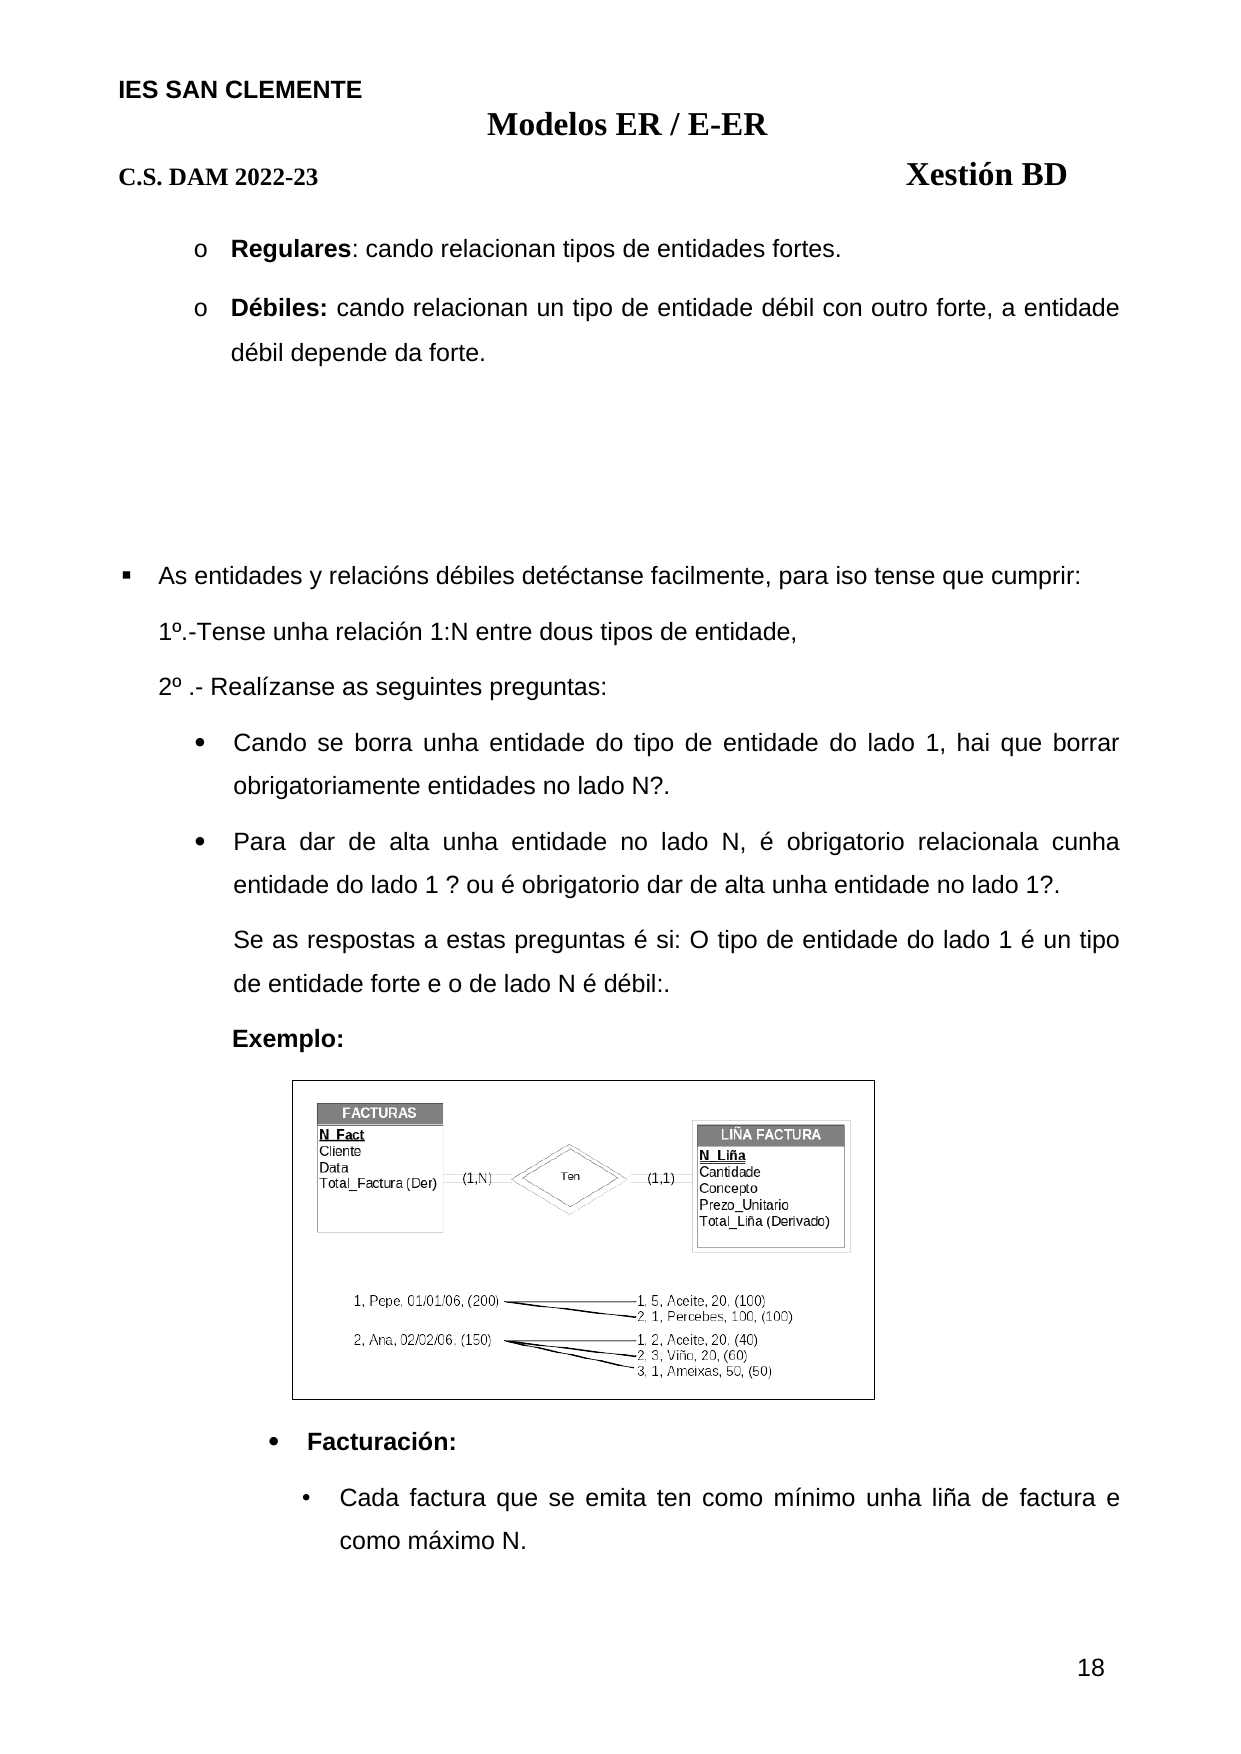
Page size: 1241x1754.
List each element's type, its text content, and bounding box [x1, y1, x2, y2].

list Débiles: cando relacionan un tipo de entidade débil con outro forte, a entidade débil depende da forte. [193, 293, 1122, 367]
list Cada factura que se emita ten como mínimo unha liña de factura e como máximo N. [302, 1483, 1122, 1555]
text Exemplo: [44, 1024, 1122, 1053]
list Cando se borra unha entidade do tipo de entidade do lado 1, hai que borrar obrigatoriamente entidades no lado N?. [196, 728, 1122, 800]
list Facturación: [269, 1427, 1122, 1456]
list 2º .- Realízanse as seguintes preguntas: [121, 672, 1122, 701]
list Regulares: cando relacionan tipos de entidades fortes. [193, 234, 1122, 265]
list As entidades y relacións débiles detéctanse facilmente, para iso tense que cumprir: [121, 561, 1122, 590]
list Se as respostas a estas preguntas é si: O tipo de entidade do lado 1 é un tipo de entidade forte e o de lado N é débil:. [196, 926, 1122, 997]
list 1º.-Tense unha relación 1:N entre dous tipos de entidade, [121, 617, 1122, 645]
list Para dar de alta unha entidade no lado N, é obrigatorio relacionala cunha entidade do lado 1 ? ou é obrigatorio dar de alta unha entidade no lado 1?. [196, 827, 1122, 899]
